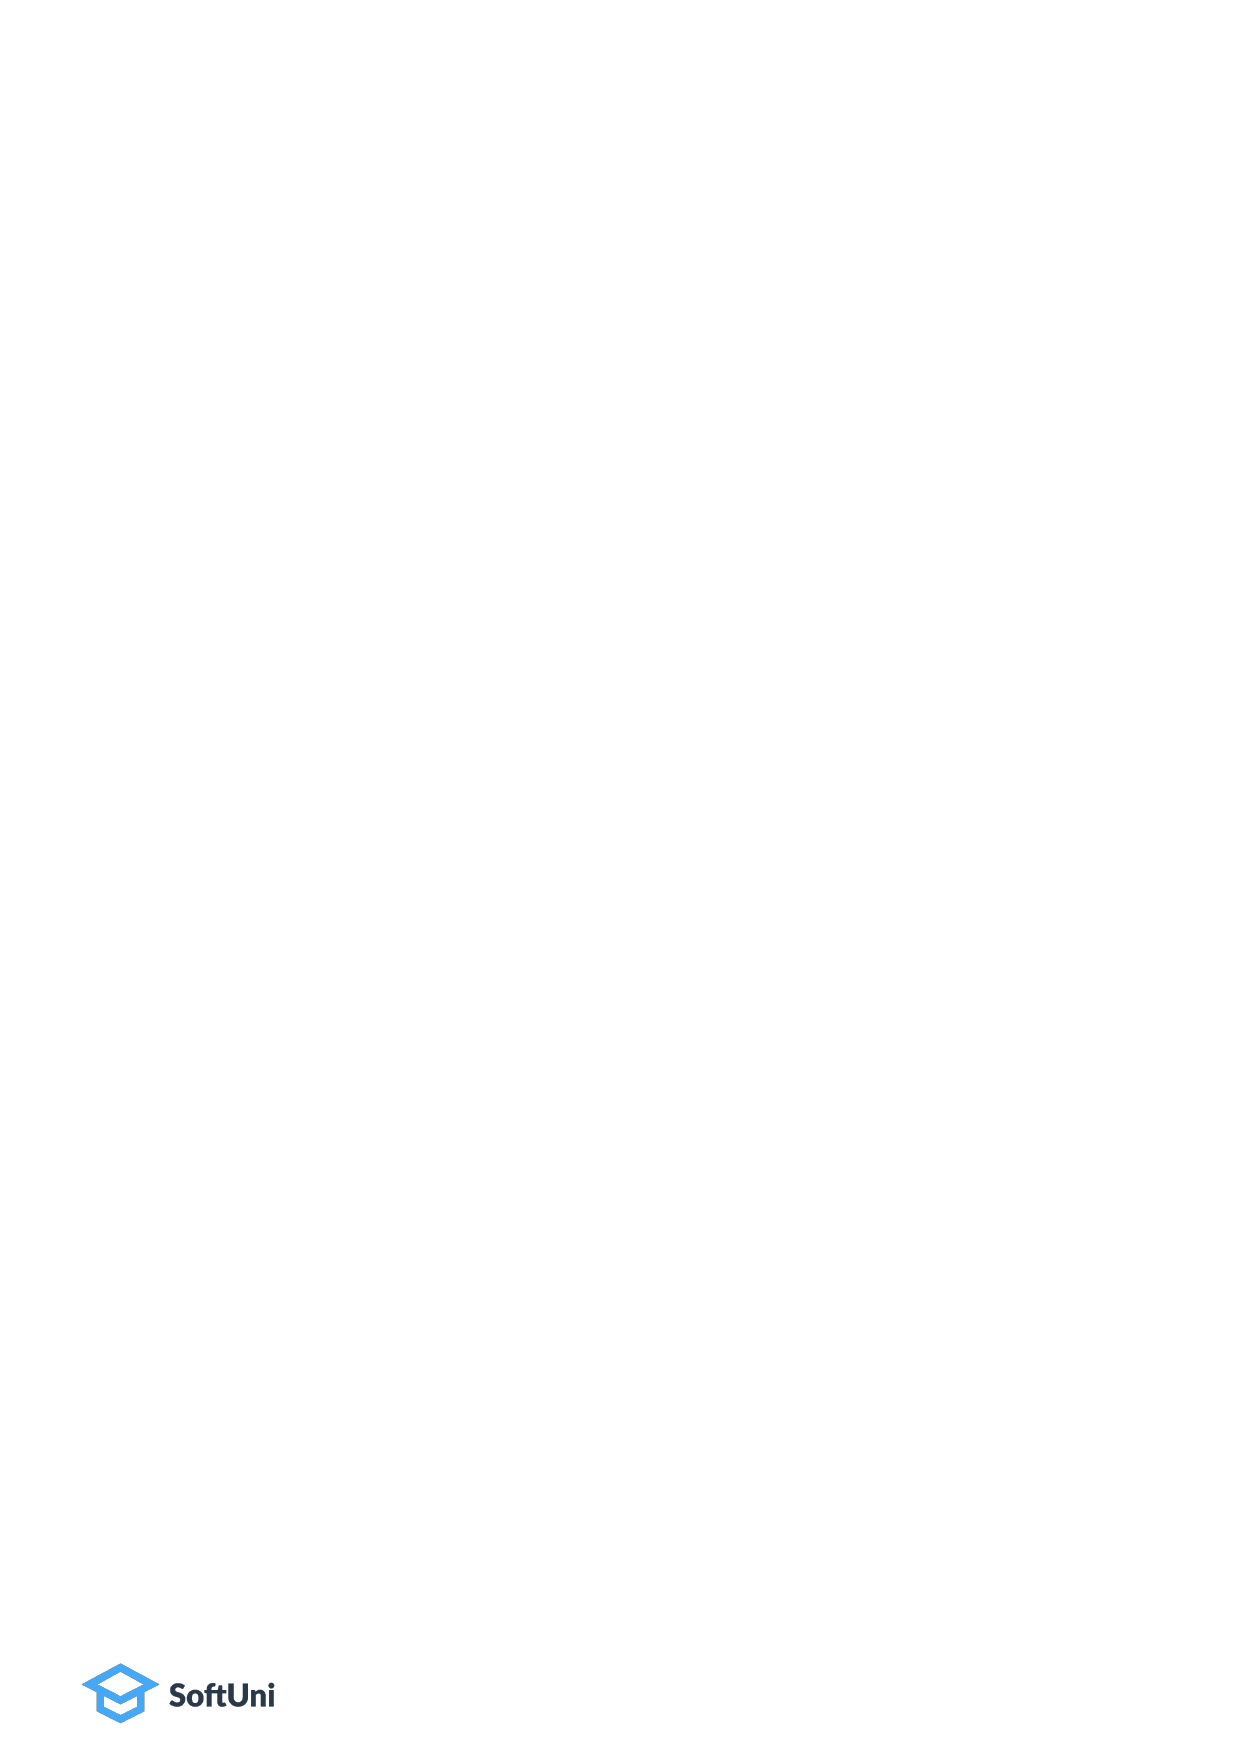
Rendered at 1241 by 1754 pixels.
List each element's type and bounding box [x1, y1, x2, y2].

picture [75, 1658, 281, 1729]
